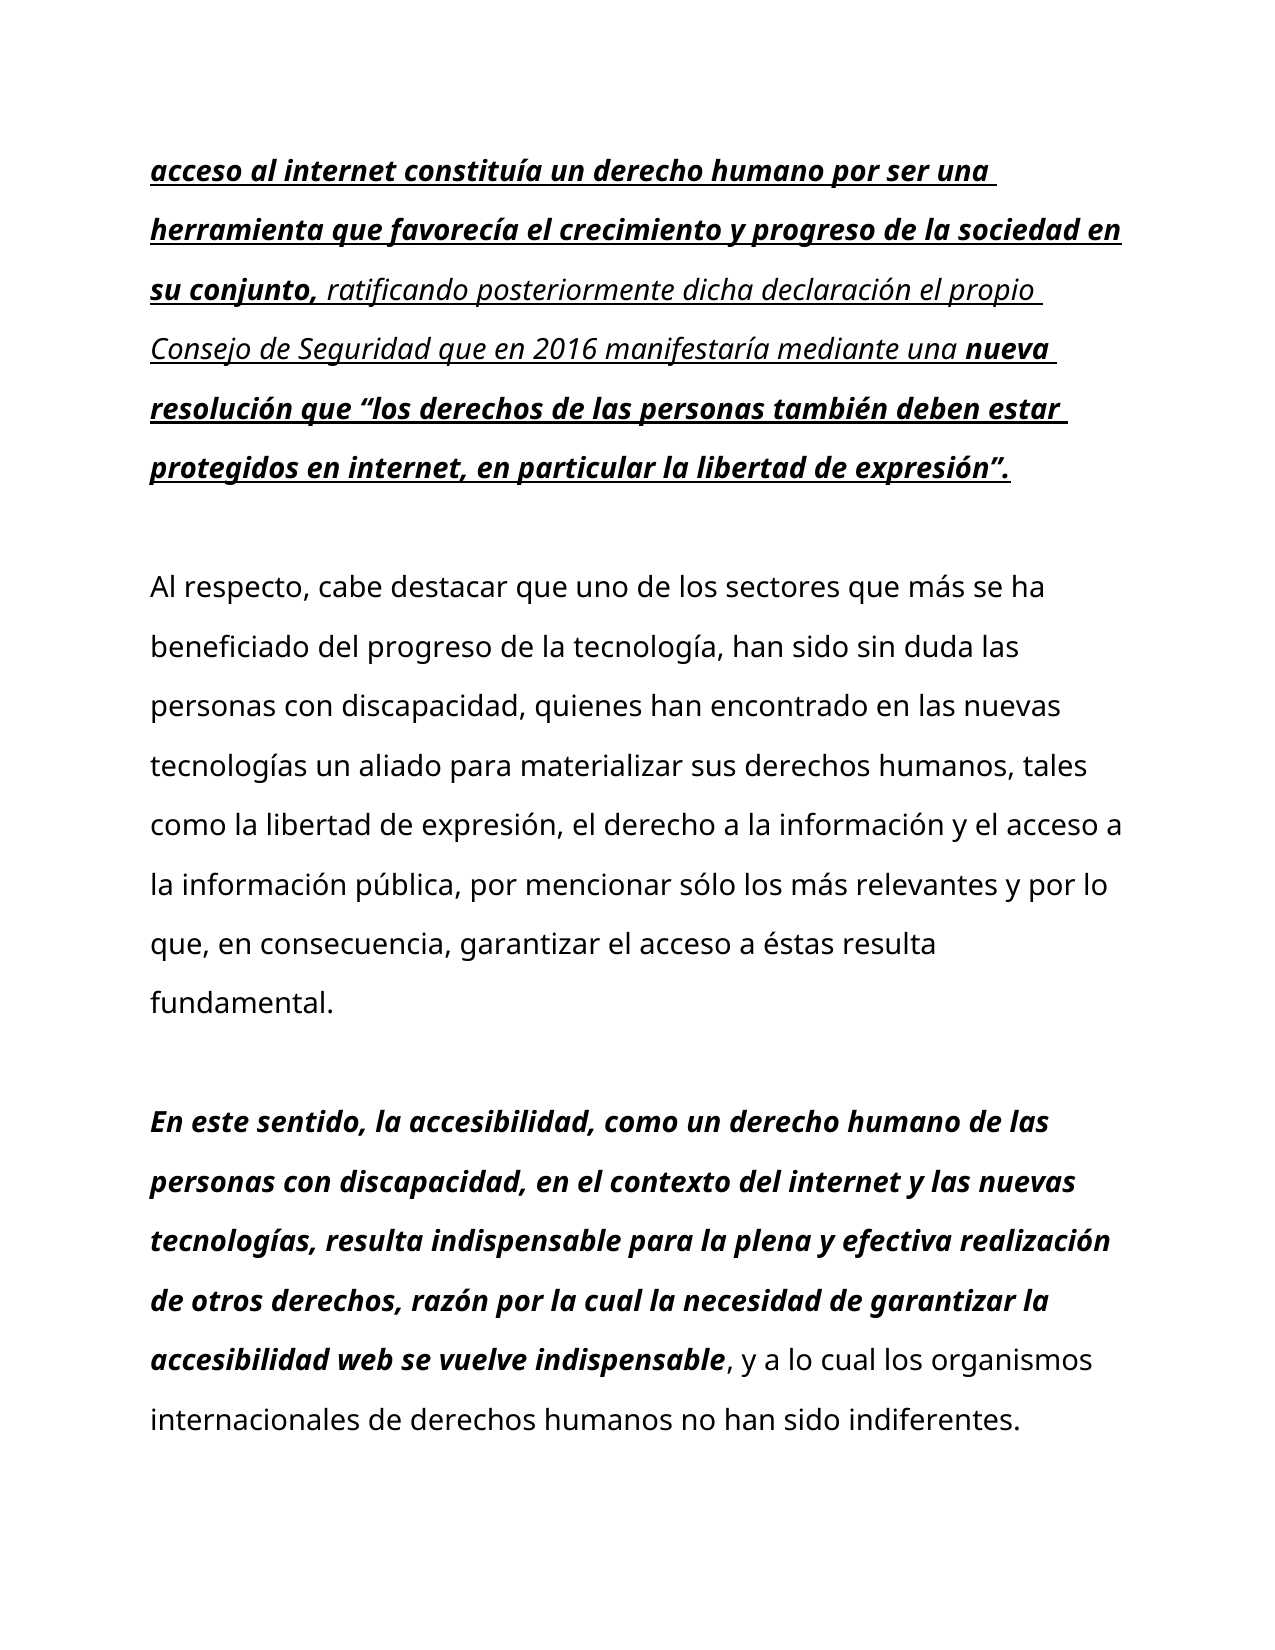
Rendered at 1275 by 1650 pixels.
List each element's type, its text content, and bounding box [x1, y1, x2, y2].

text acceso al internet constituía un derecho humano por ser una herramienta que favorecía el crecimiento y progreso de la sociedad en su conjunto, ratificando posteriormente dicha declaración el propio Consejo de Seguridad que en 2016 manifestaría mediante una nueva resolución que “los derechos de las personas también deben estar protegidos en internet, en particular la libertad de expresión”. [150, 150, 1125, 487]
text Al respecto, cabe destacar que uno de los sectores que más se ha beneficiado del progreso de la tecnología, han sido sin duda las personas con discapacidad, quienes han encontrado en las nuevas tecnologías un aliado para materializar sus derechos humanos, tales como la libertad de expresión, el derecho a la información y el acceso a la información pública, por mencionar sólo los más relevantes y por lo que, en consecuencia, garantizar el acceso a éstas resulta fundamental. [150, 566, 1125, 1022]
text En este sentido, la accesibilidad, como un derecho humano de las personas con discapacidad, en el contexto del internet y las nuevas tecnologías, resulta indispensable para la plena y efectiva realización de otros derechos, razón por la cual la necesidad de garantizar la accesibilidad web se vuelve indispensable, y a lo cual los organismos internacionales de derechos humanos no han sido indiferentes. [150, 1102, 1125, 1439]
